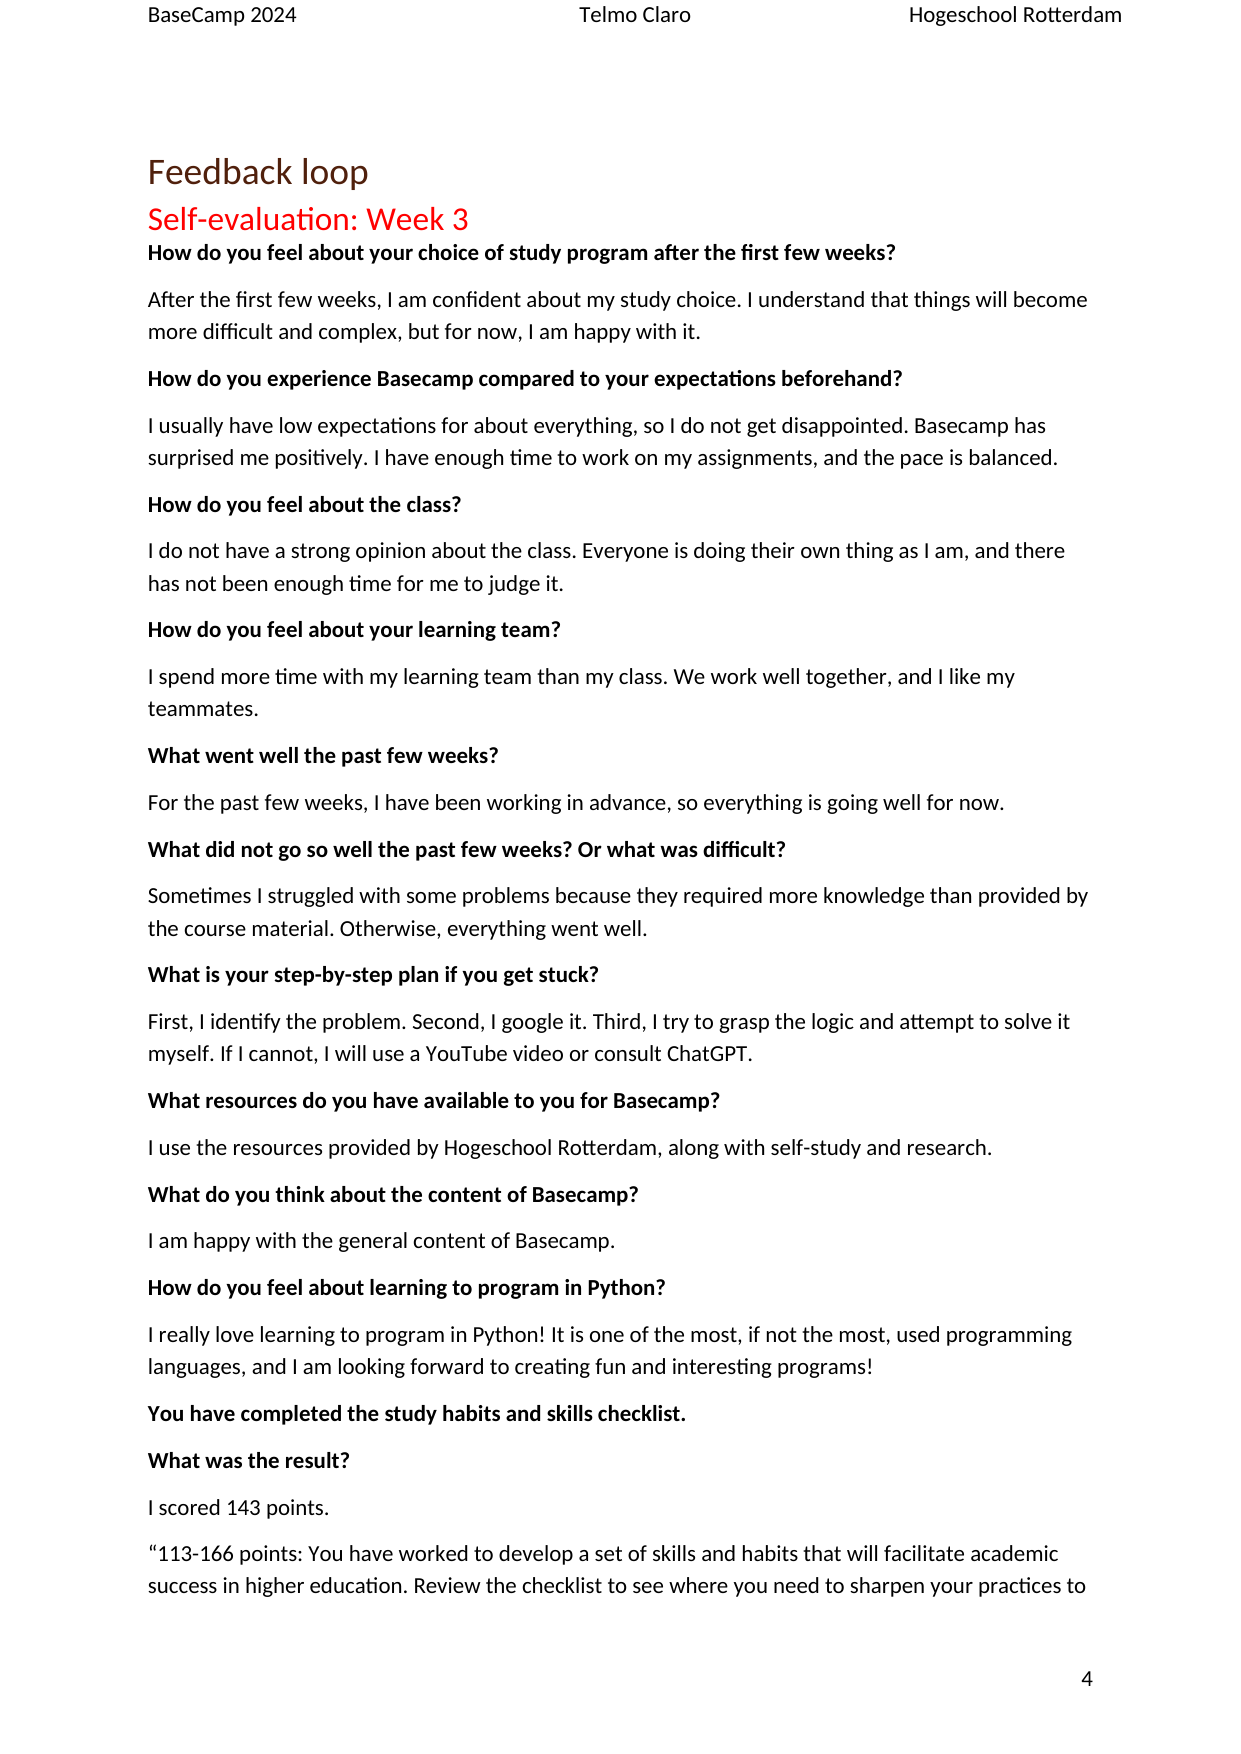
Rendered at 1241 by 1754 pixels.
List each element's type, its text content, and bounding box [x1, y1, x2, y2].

text How do you experience Basecamp compared to your expectations beforehand? [148, 364, 1093, 392]
text I am happy with the general content of Basecamp. [148, 1227, 1093, 1254]
text I use the resources provided by Hogeschool Rotterdam, along with self-study and research. [148, 1133, 1093, 1161]
text How do you feel about the class? [148, 490, 1093, 518]
text First, I identify the problem. Second, I google it. Third, I try to grasp the logic and attempt to solve it myself. If I cannot, I will use a YouTube video or consult ChatGPT. [148, 1007, 1093, 1067]
text I spend more time with my learning team than my class. We work well together, and I like my teammates. [148, 662, 1093, 722]
text I really love learning to program in Python! It is one of the most, if not the most, used programming languages, and I am looking forward to creating fun and interesting programs! [148, 1320, 1093, 1380]
subtitle Self-evaluation: Week 3 [148, 198, 1093, 238]
text What is your step-by-step plan if you get stuck? [148, 961, 1093, 988]
text What do you think about the content of Basecamp? [148, 1180, 1093, 1208]
text How do you feel about your choice of study program after the first few weeks? [148, 238, 1093, 266]
text Sometimes I struggled with some problems because they required more knowledge than provided by the course material. Otherwise, everything went well. [148, 882, 1093, 942]
text You have completed the study habits and skills checklist. [148, 1399, 1093, 1427]
text What did not go so well the past few weeks? Or what was difficult? [148, 835, 1093, 863]
text I scored 143 points. [148, 1493, 1093, 1521]
text What went well the past few weeks? [148, 741, 1093, 769]
text How do you feel about learning to program in Python? [148, 1273, 1093, 1301]
text I usually have low expectations for about everything, so I do not get disappointed. Basecamp has surprised me positively. I have enough time to work on my assignments, and the pace is balanced. [148, 411, 1093, 471]
subtitle Feedback loop [148, 148, 1093, 193]
text After the first few weeks, I am confident about my study choice. I understand that things will become more difficult and complex, but for now, I am happy with it. [148, 285, 1093, 345]
text I do not have a strong opinion about the class. Everyone is doing their own thing as I am, and there has not been enough time for me to judge it. [148, 537, 1093, 597]
text What was the result? [148, 1446, 1093, 1474]
text For the past few weeks, I have been working in advance, so everything is going well for now. [148, 788, 1093, 816]
text “113-166 points: You have worked to develop a set of skills and habits that will facilitate academic success in higher education. Review the checklist to see where you need to sharpen your practices to [148, 1539, 1093, 1599]
text How do you feel about your learning team? [148, 616, 1093, 643]
text What resources do you have available to you for Basecamp? [148, 1086, 1093, 1114]
